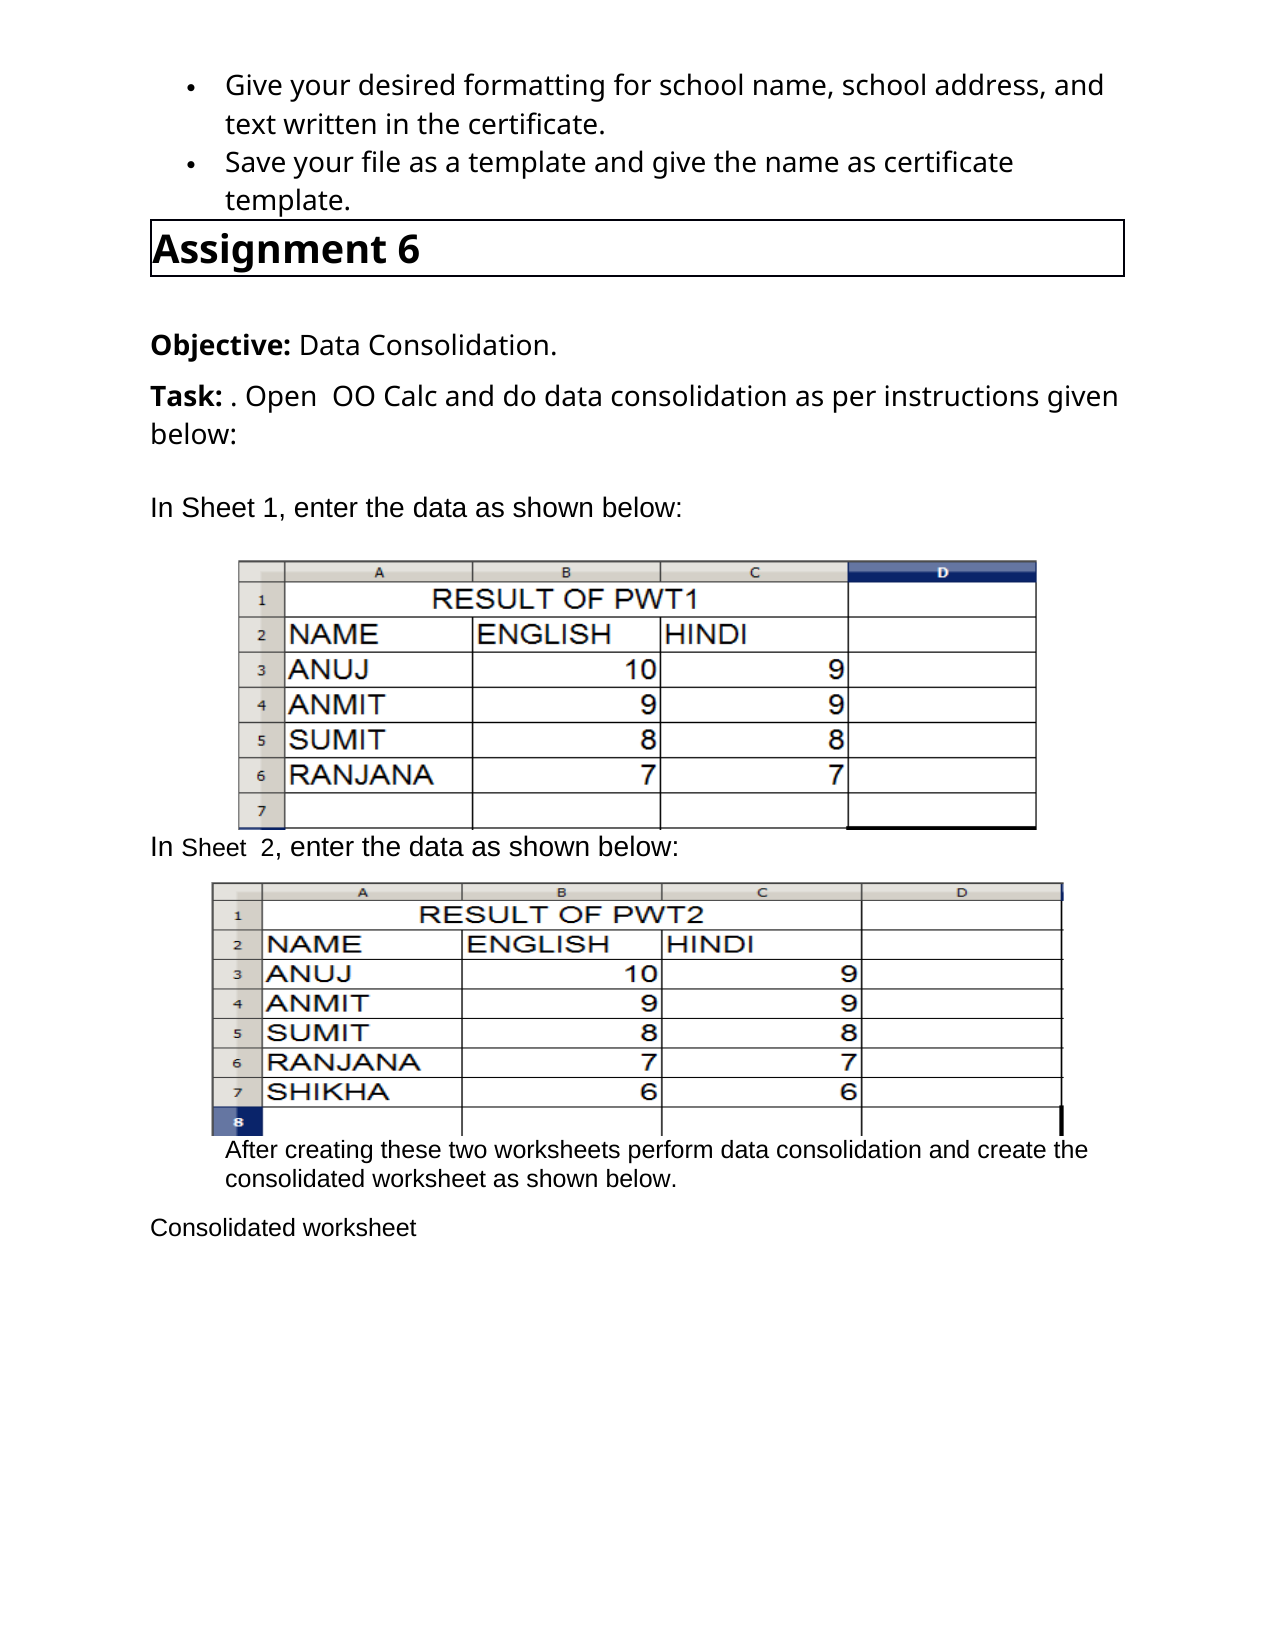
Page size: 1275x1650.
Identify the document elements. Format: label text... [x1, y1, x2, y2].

text In Sheet 2, enter the data as shown below: [150, 561, 1125, 862]
list After creating these two worksheets perform data consolidation and create the consolidated worksheet as shown below. [187, 883, 1125, 1193]
text Task: . Open OO Calc and do data consolidation as per instructions given below: [150, 376, 1125, 452]
text Objective: Data Consolidation. [150, 325, 1125, 363]
subtitle Assignment 6 [152, 221, 1123, 275]
picture [211, 882, 1064, 1136]
list Give your desired formatting for school name, school address, and text written in the certificate. [187, 66, 1125, 142]
text Consolidated worksheet [150, 1213, 1125, 1242]
text In Sheet 1, enter the data as shown below: [150, 491, 1125, 523]
picture [238, 560, 1037, 830]
list Save your file as a template and give the name as certificate template. [187, 142, 1125, 219]
